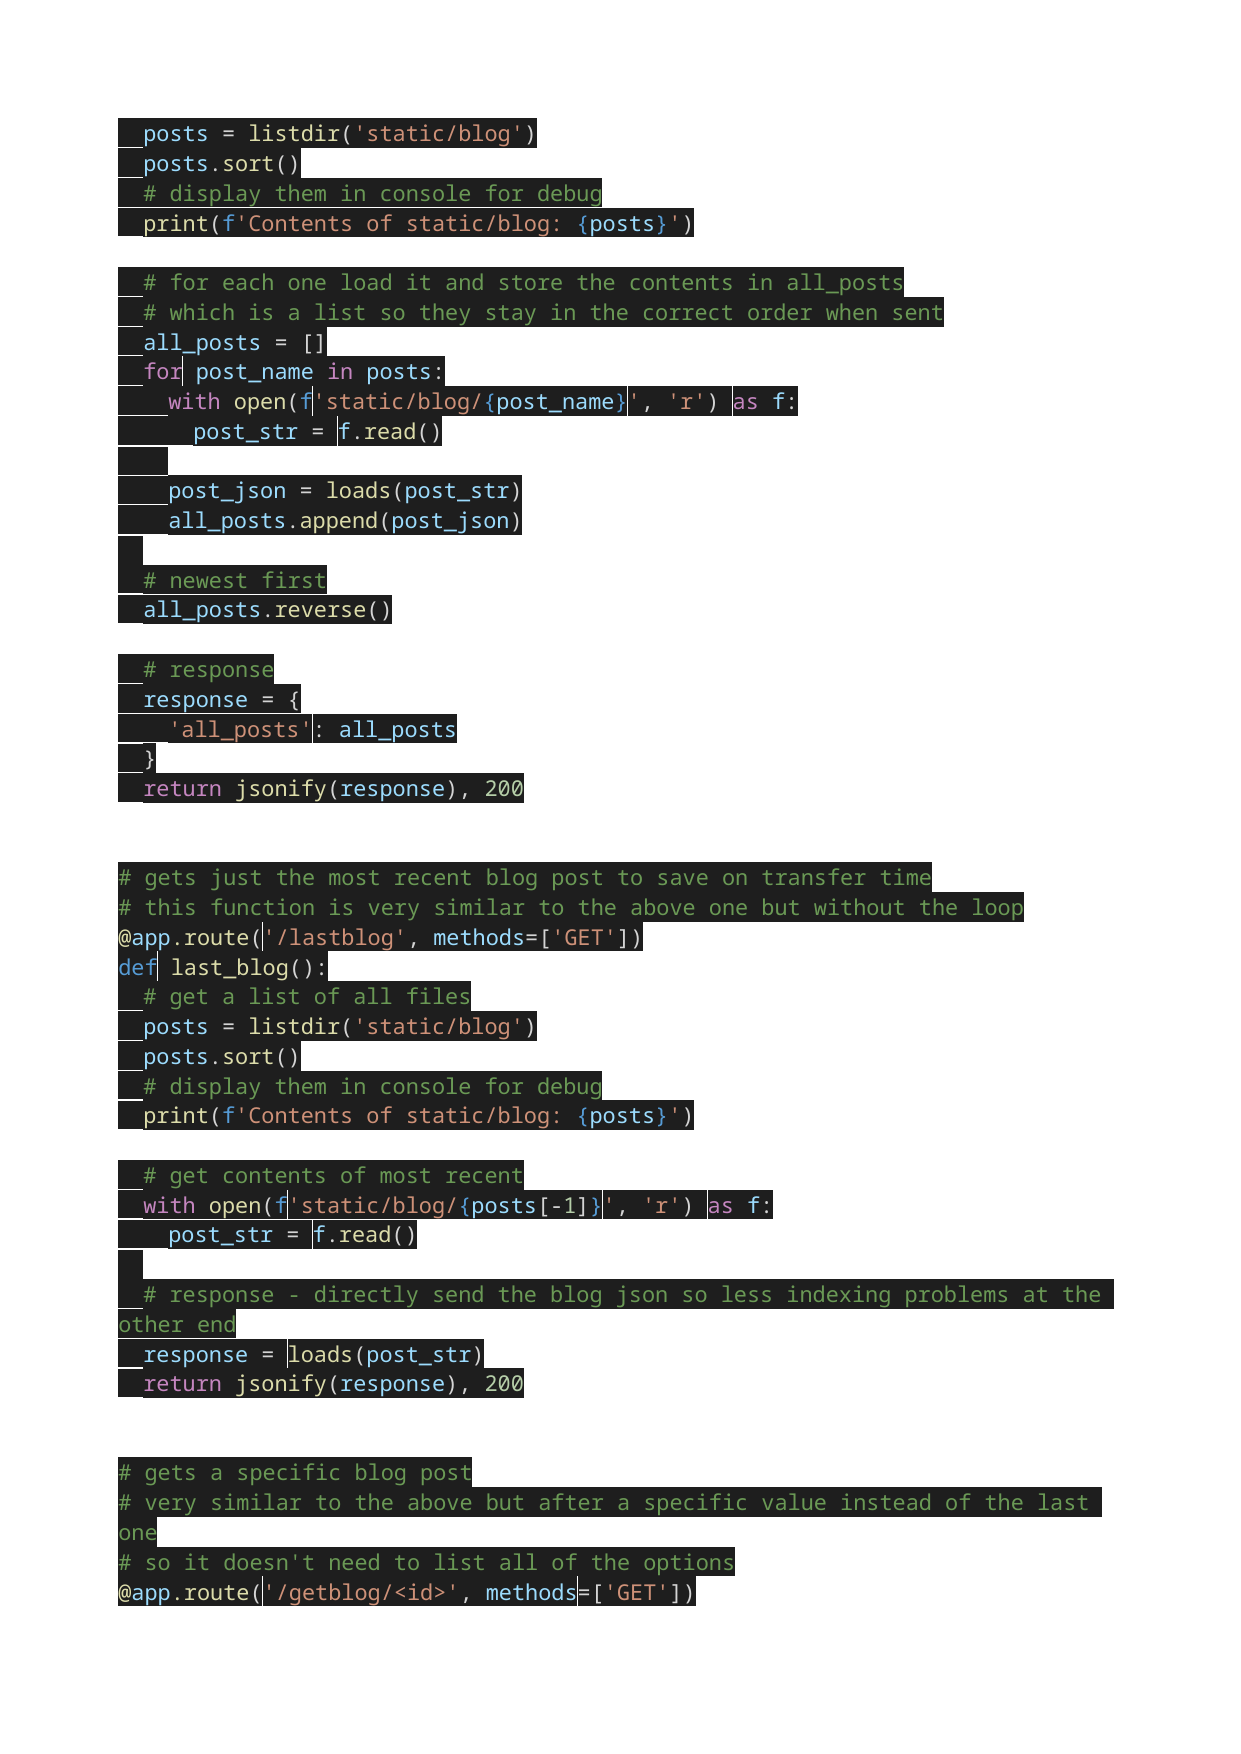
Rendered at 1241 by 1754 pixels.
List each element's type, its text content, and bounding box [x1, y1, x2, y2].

text print(f'Contents of static/blog: {posts}') [118, 207, 1122, 237]
text for post_name in posts: [118, 356, 1122, 386]
text @app.route('/getblog/<id>', methods=['GET']) [118, 1576, 1122, 1606]
text with open(f'static/blog/{posts[-1]}', 'r') as f: [118, 1190, 1122, 1219]
text # display them in console for debug [118, 178, 1122, 207]
text def last_blog(): [118, 951, 1122, 981]
text with open(f'static/blog/{post_name}', 'r') as f: [118, 386, 1122, 416]
text # response - directly send the blog json so less indexing problems at the other end [118, 1279, 1122, 1338]
text # newest first [118, 565, 1122, 594]
text post_str = f.read() [118, 1219, 1122, 1249]
text posts = listdir('static/blog') [118, 1011, 1122, 1041]
text # gets a specific blog post [118, 1457, 1122, 1487]
text post_str = f.read() [118, 416, 1122, 446]
text # for each one load it and store the contents in all_posts [118, 267, 1122, 297]
text all_posts.append(post_json) [118, 505, 1122, 535]
text # gets just the most recent blog post to save on transfer time [118, 862, 1122, 892]
text 'all_posts': all_posts [118, 713, 1122, 743]
text # get contents of most recent [118, 1160, 1122, 1190]
text # display them in console for debug [118, 1071, 1122, 1100]
text # very similar to the above but after a specific value instead of the last one [118, 1487, 1122, 1547]
text return jsonify(response), 200 [118, 773, 1122, 803]
text } [118, 743, 1122, 773]
text print(f'Contents of static/blog: {posts}') [118, 1100, 1122, 1130]
text posts.sort() [118, 148, 1122, 178]
text # this function is very similar to the above one but without the loop [118, 892, 1122, 922]
text return jsonify(response), 200 [118, 1368, 1122, 1398]
text response = { [118, 684, 1122, 713]
text # response [118, 654, 1122, 684]
text # get a list of all files [118, 981, 1122, 1011]
text @app.route('/lastblog', methods=['GET']) [118, 922, 1122, 951]
text # which is a list so they stay in the correct order when sent [118, 297, 1122, 327]
text # so it doesn't need to list all of the options [118, 1547, 1122, 1576]
text posts.sort() [118, 1041, 1122, 1071]
text posts = listdir('static/blog') [118, 118, 1122, 148]
text post_json = loads(post_str) [118, 475, 1122, 505]
text response = loads(post_str) [118, 1338, 1122, 1368]
text all_posts = [] [118, 327, 1122, 356]
text all_posts.reverse() [118, 594, 1122, 624]
